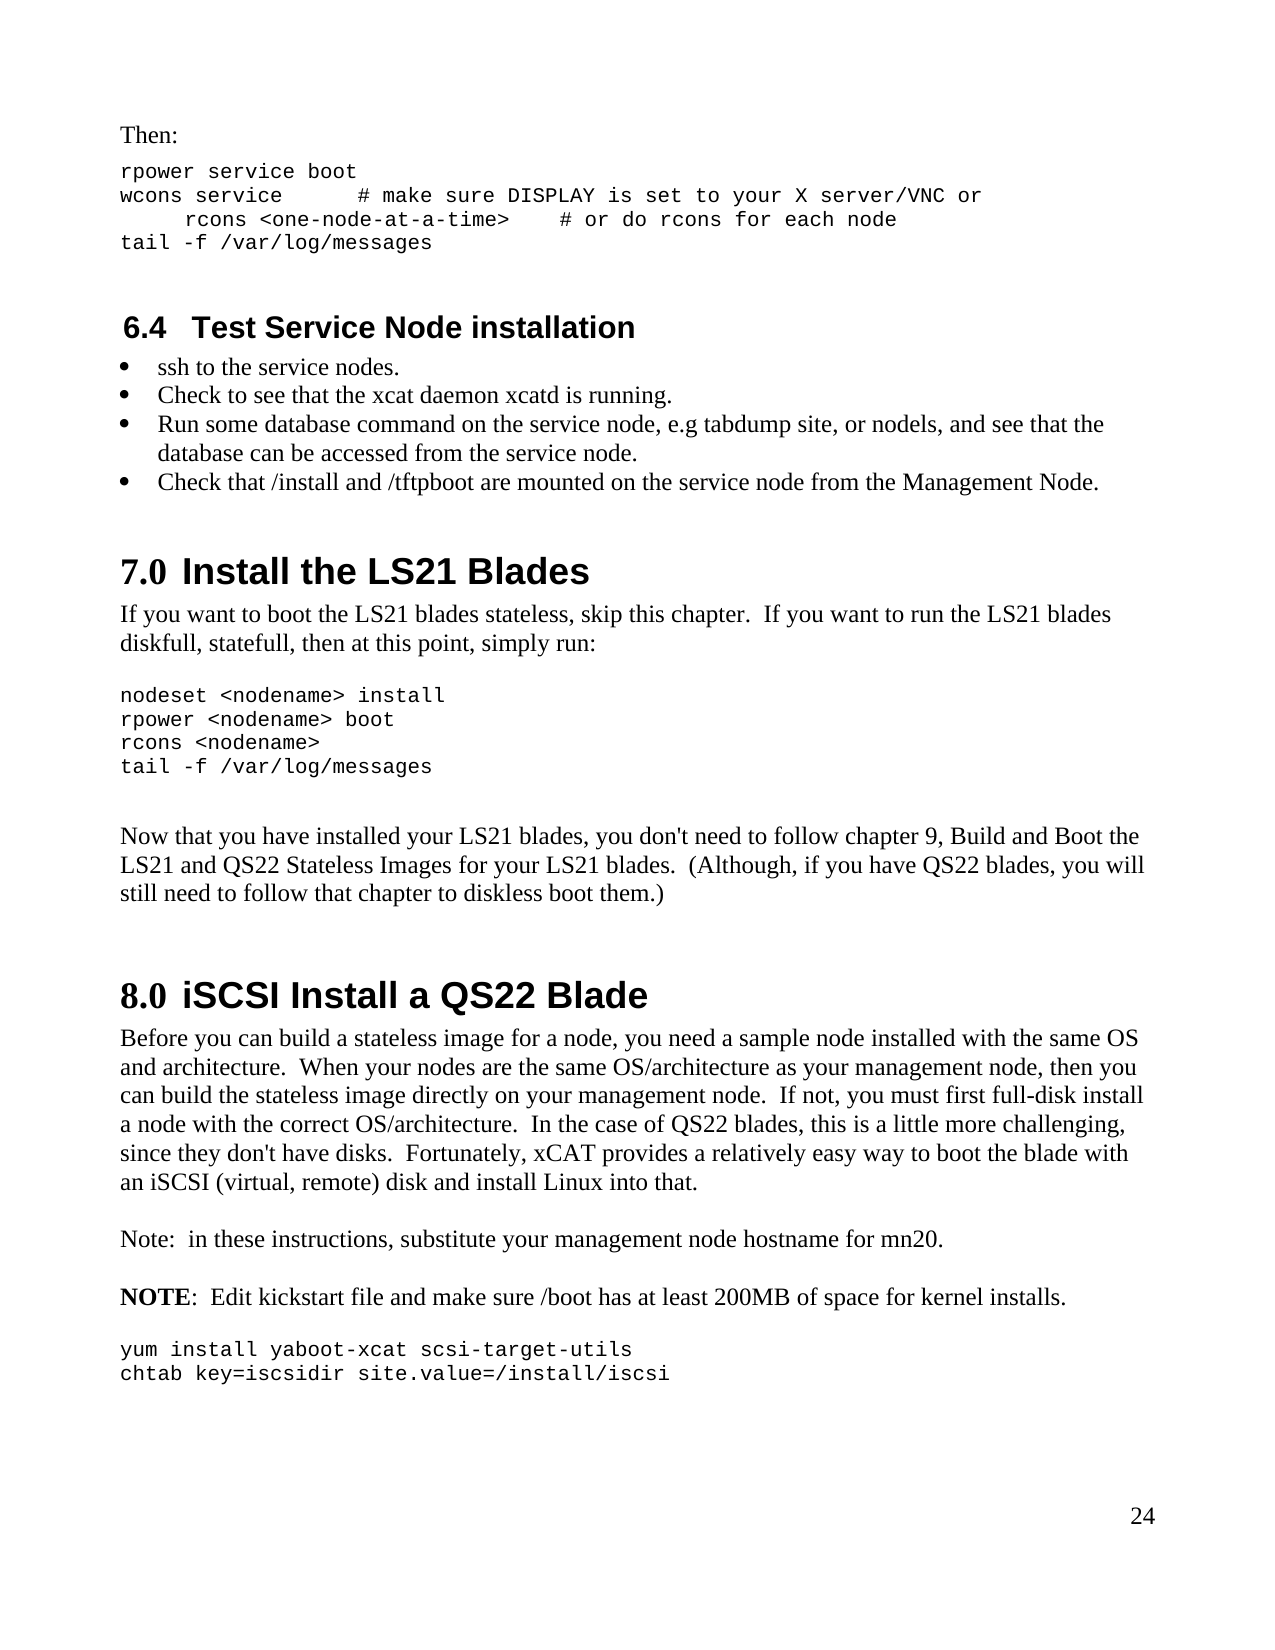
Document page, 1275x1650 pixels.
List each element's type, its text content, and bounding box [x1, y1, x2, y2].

text wcons service # make sure DISPLAY is set to your X server/VNC or [120, 185, 1155, 208]
text Now that you have installed your LS21 blades, you don't need to follow chapter 9, Build and Boot the LS21 and QS22 Stateless Images for your LS21 blades. (Although, if you have QS22 blades, you will still need to follow that chapter to diskless boot them.) [120, 821, 1155, 907]
text NOTE: Edit kickstart file and make sure /boot has at least 200MB of space for kernel installs. [120, 1282, 1155, 1311]
text rcons <one-node-at-a-time> # or do rcons for each node [184, 208, 1155, 232]
list Run some database command on the service node, e.g tabdump site, or nodels, and see that the database can be accessed from the service node. [120, 409, 1155, 467]
text Then: [120, 120, 1155, 149]
text Note: in these instructions, substitute your management node hostname for mn20. [120, 1224, 1155, 1253]
subtitle Install the LS21 Blades [120, 549, 1155, 593]
text tail -f /var/log/messages [120, 232, 1155, 256]
text chtab key=iscsidir site.value=/install/iscsi [120, 1363, 1155, 1387]
text tail -f /var/log/messages [120, 756, 1155, 780]
text rpower <nodename> boot [120, 709, 1155, 732]
subtitle Test Service Node installation [123, 309, 1155, 346]
list ssh to the service nodes. [120, 352, 1155, 381]
list Check to see that the xcat daemon xcatd is running. [120, 381, 1155, 409]
text Before you can build a stateless image for a node, you need a sample node installed with the same OS and architecture. When your nodes are the same OS/architecture as your management node, then you can build the stateless image directly on your management node. If not, you must first full-disk install a node with the correct OS/architecture. In the case of QS22 blades, this is a little more challenging, since they don't have disks. Fortunately, xCAT provides a relatively easy way to boot the blade with an iSCSI (virtual, remote) disk and install Linux into that. [120, 1023, 1155, 1196]
text rcons <nodename> [120, 732, 1155, 756]
list Check that /install and /tftpboot are mounted on the service node from the Management Node. [120, 467, 1155, 496]
text yum install yaboot-xcat scsi-target-utils [120, 1339, 1155, 1363]
text nodeset <nodename> install [120, 685, 1155, 709]
text rpower service boot [120, 161, 1155, 185]
subtitle iSCSI Install a QS22 Blade [120, 973, 1155, 1017]
text If you want to boot the LS21 blades stateless, skip this chapter. If you want to run the LS21 blades diskfull, statefull, then at this point, simply run: [120, 599, 1155, 656]
